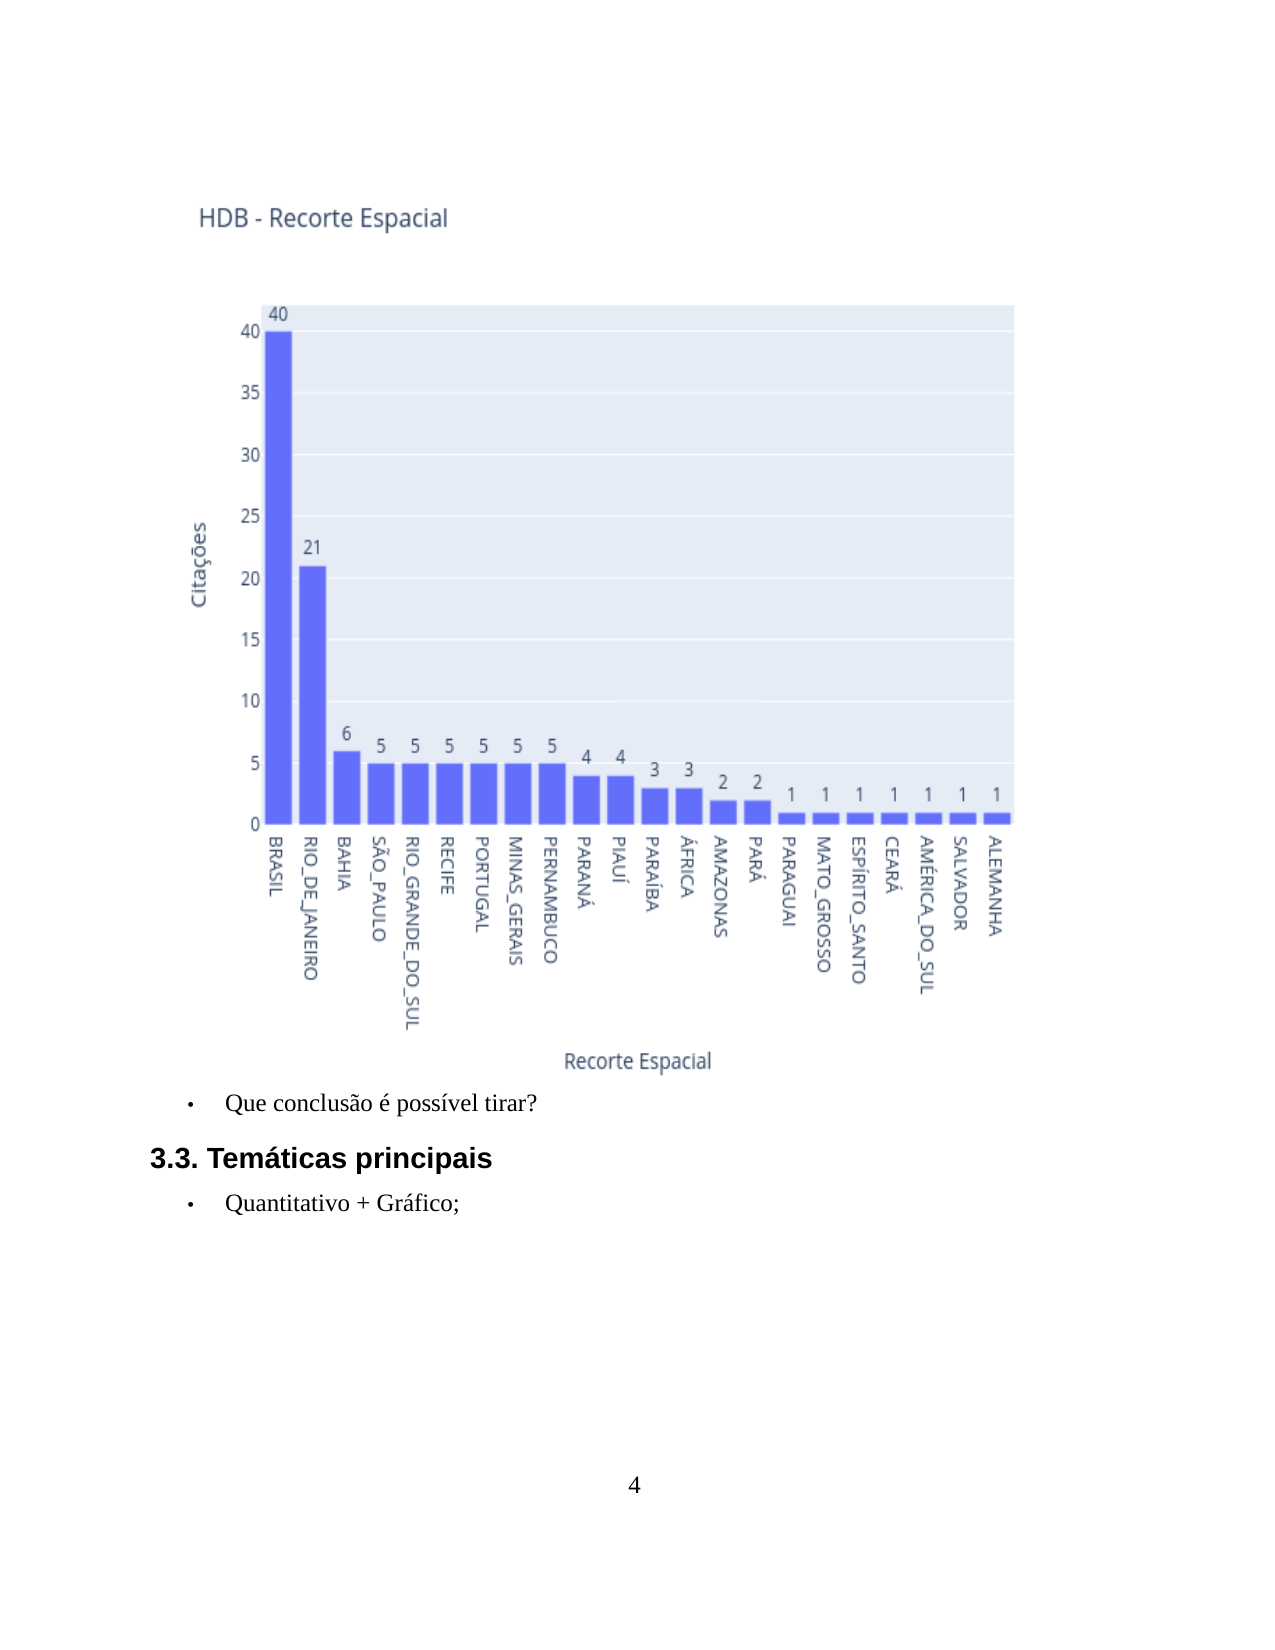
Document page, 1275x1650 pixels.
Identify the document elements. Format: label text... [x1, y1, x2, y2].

list Que conclusão é possível tirar? [187, 1088, 1125, 1117]
subtitle 3.3. Temáticas principais [150, 1142, 1125, 1175]
picture [150, 150, 1125, 1088]
list Quantitativo + Gráfico; [187, 1188, 1125, 1216]
